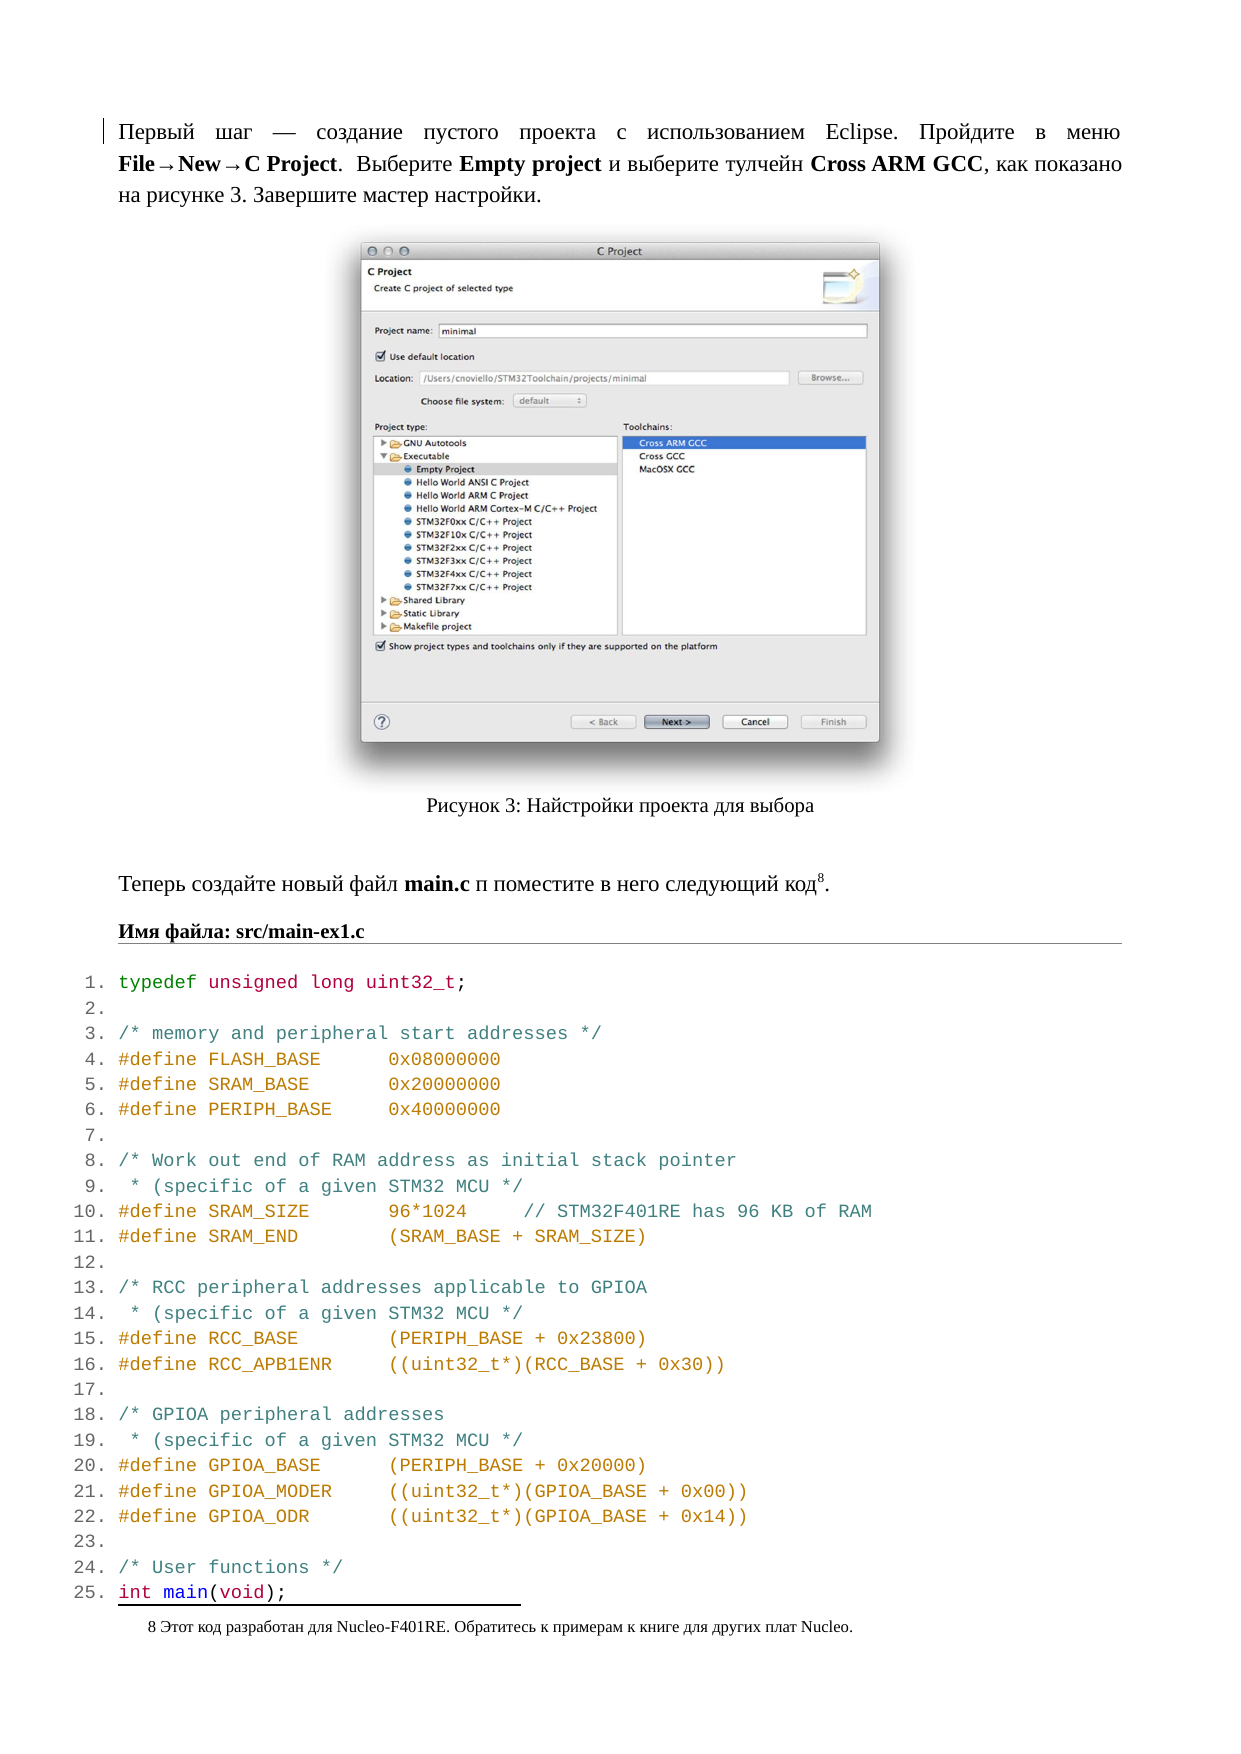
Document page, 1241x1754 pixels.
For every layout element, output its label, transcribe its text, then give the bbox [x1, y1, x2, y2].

text Теперь создайте новый файл main.c п поместите в него следующий код. [118, 236, 1122, 896]
list #define FLASH_BASE 0x08000000 [118, 1049, 1122, 1071]
list /* RCC peripheral addresses applicable to GPIOA [118, 1278, 1122, 1299]
list #define SRAM_END (SRAM_BASE + SRAM_SIZE) [118, 1227, 1122, 1248]
list /* Work out end of RAM address as initial stack pointer [118, 1151, 1122, 1172]
text Первый шаг — создание пустого проекта с использованием Eclipse. Пройдите в меню File→New→C Project. Выберите Empty project и выберите тулчейн Cross ARM GCC, как показано на рисунке 3. Завершите мастер настройки. [118, 118, 1122, 208]
text Имя файла: src/main-ex1.c [118, 919, 1122, 943]
list * (specific of a given STM32 MCU */ [118, 1303, 1122, 1325]
list #define GPIOA_ODR ((uint32_t*)(GPIOA_BASE + 0x14)) [118, 1507, 1122, 1528]
text Рисунок 3: Найстройки проекта для выбора [325, 794, 915, 817]
list typedef unsigned long uint32_t; [118, 973, 1122, 994]
list /* memory and peripheral start addresses */ [118, 1024, 1122, 1045]
list #define SRAM_BASE 0x20000000 [118, 1075, 1122, 1096]
list #define SRAM_SIZE 96*1024 // STM32F401RE has 96 KB of RAM [118, 1202, 1122, 1223]
list #define GPIOA_BASE (PERIPH_BASE + 0x20000) [118, 1456, 1122, 1477]
list * (specific of a given STM32 MCU */ [118, 1431, 1122, 1452]
list #define RCC_APB1ENR ((uint32_t*)(RCC_BASE + 0x30)) [118, 1354, 1122, 1376]
list /* GPIOA peripheral addresses [118, 1405, 1122, 1426]
list #define GPIOA_MODER ((uint32_t*)(GPIOA_BASE + 0x00)) [118, 1481, 1122, 1503]
picture [325, 224, 916, 794]
text Этот код разработан для Nucleo-F401RE. Обратитесь к примерам к книге для других плат Nucleo. [118, 1617, 1122, 1636]
list * (specific of a given STM32 MCU */ [118, 1176, 1122, 1198]
list int main(void); [118, 1583, 1122, 1604]
list #define RCC_BASE (PERIPH_BASE + 0x23800) [118, 1329, 1122, 1350]
list #define PERIPH_BASE 0x40000000 [118, 1100, 1122, 1121]
list /* User functions */ [118, 1558, 1122, 1579]
